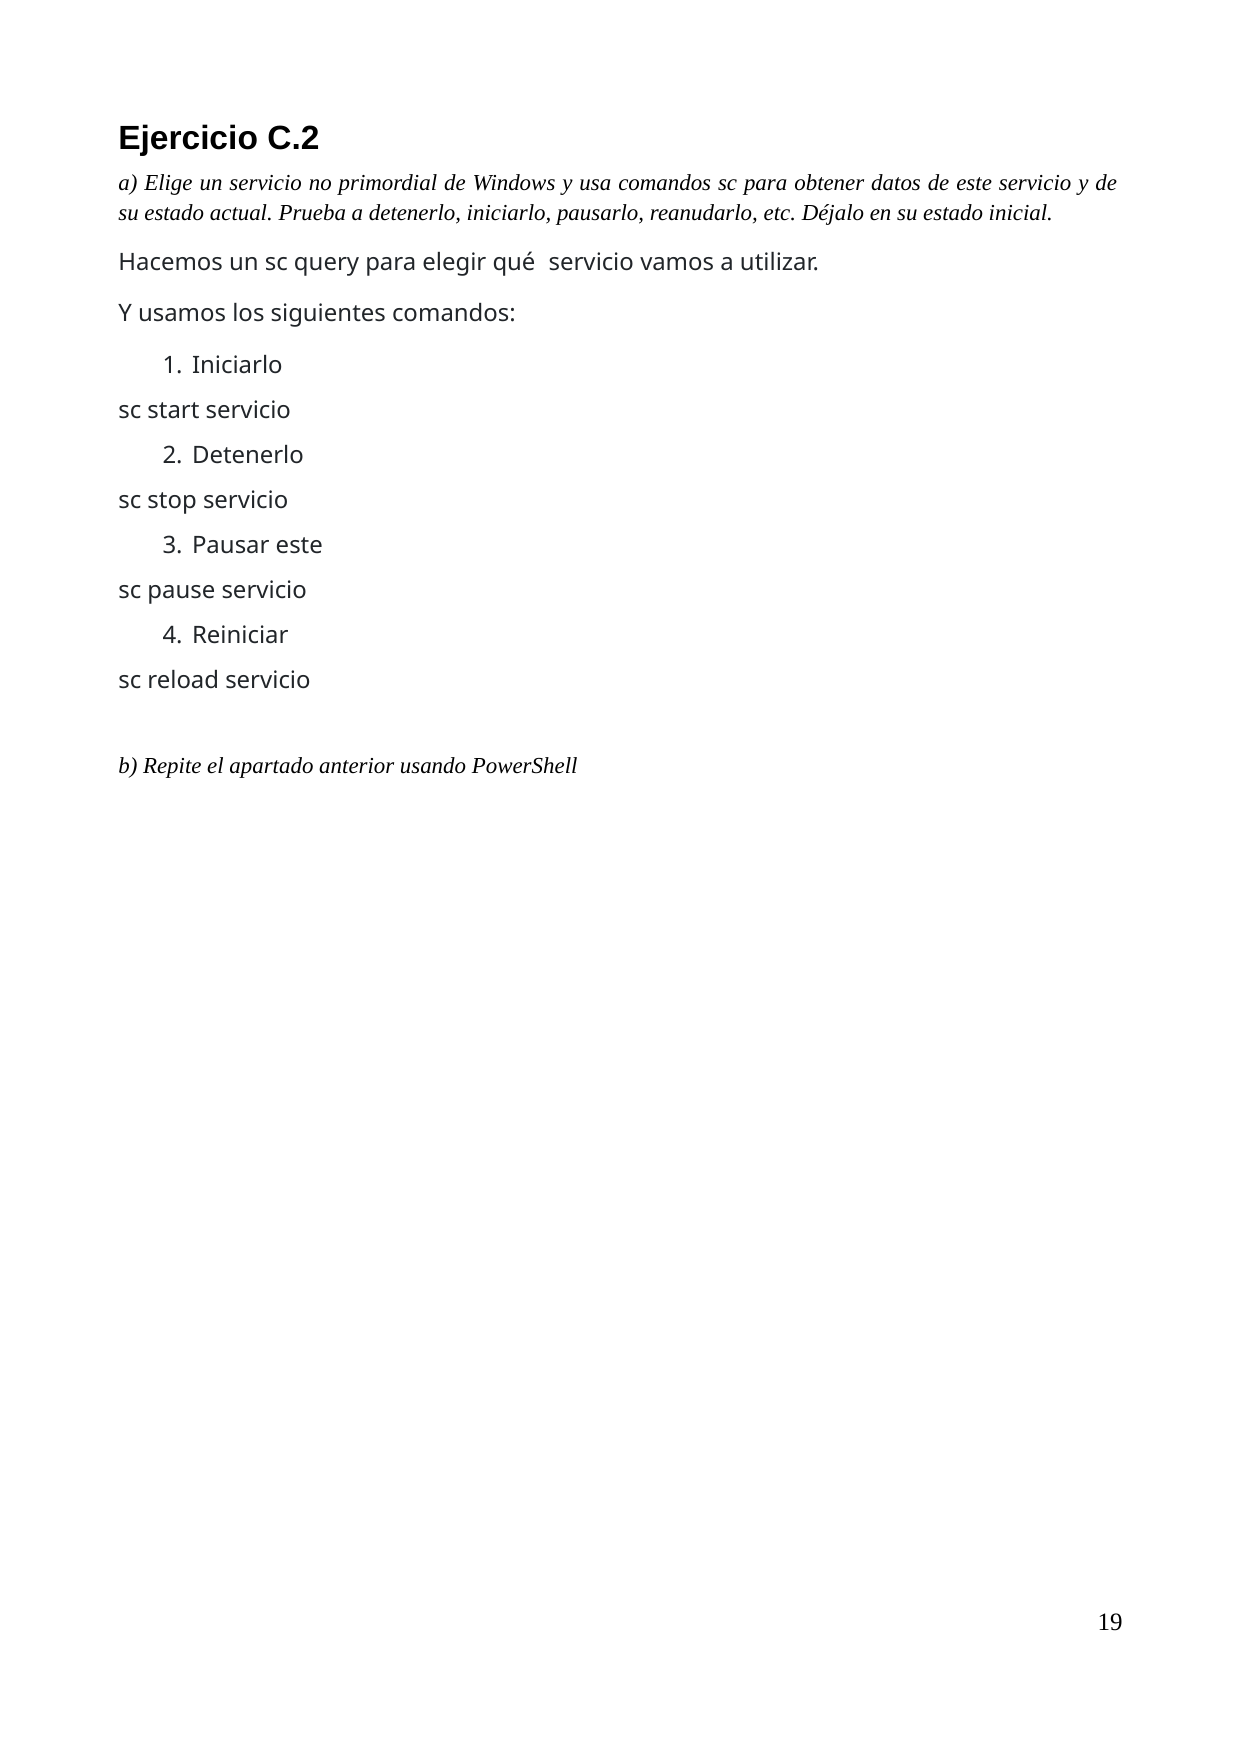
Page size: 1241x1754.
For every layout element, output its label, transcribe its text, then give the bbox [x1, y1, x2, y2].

text Y usamos los siguientes comandos: [118, 296, 1122, 329]
list Detenerlo [162, 438, 1122, 471]
text sc reload servicio [118, 662, 1122, 695]
text Hacemos un sc query para elegir qué servicio vamos a utilizar. [118, 244, 1122, 277]
list Pausar este [162, 528, 1122, 560]
text sc stop servicio [118, 483, 1122, 516]
subtitle Ejercicio C.2 [118, 118, 1122, 157]
text b) Repite el apartado anterior usando PowerShell [118, 752, 1122, 778]
text sc start servicio [118, 393, 1122, 426]
text sc pause servicio [118, 573, 1122, 605]
list Reiniciar [162, 618, 1122, 650]
text a) Elige un servicio no primordial de Windows y usa comandos sc para obtener datos de este servicio y de su estado actual. Prueba a detenerlo, iniciarlo, pausarlo, reanudarlo, etc. Déjalo en su estado inicial. [118, 169, 1122, 226]
list Iniciarlo [162, 348, 1122, 381]
